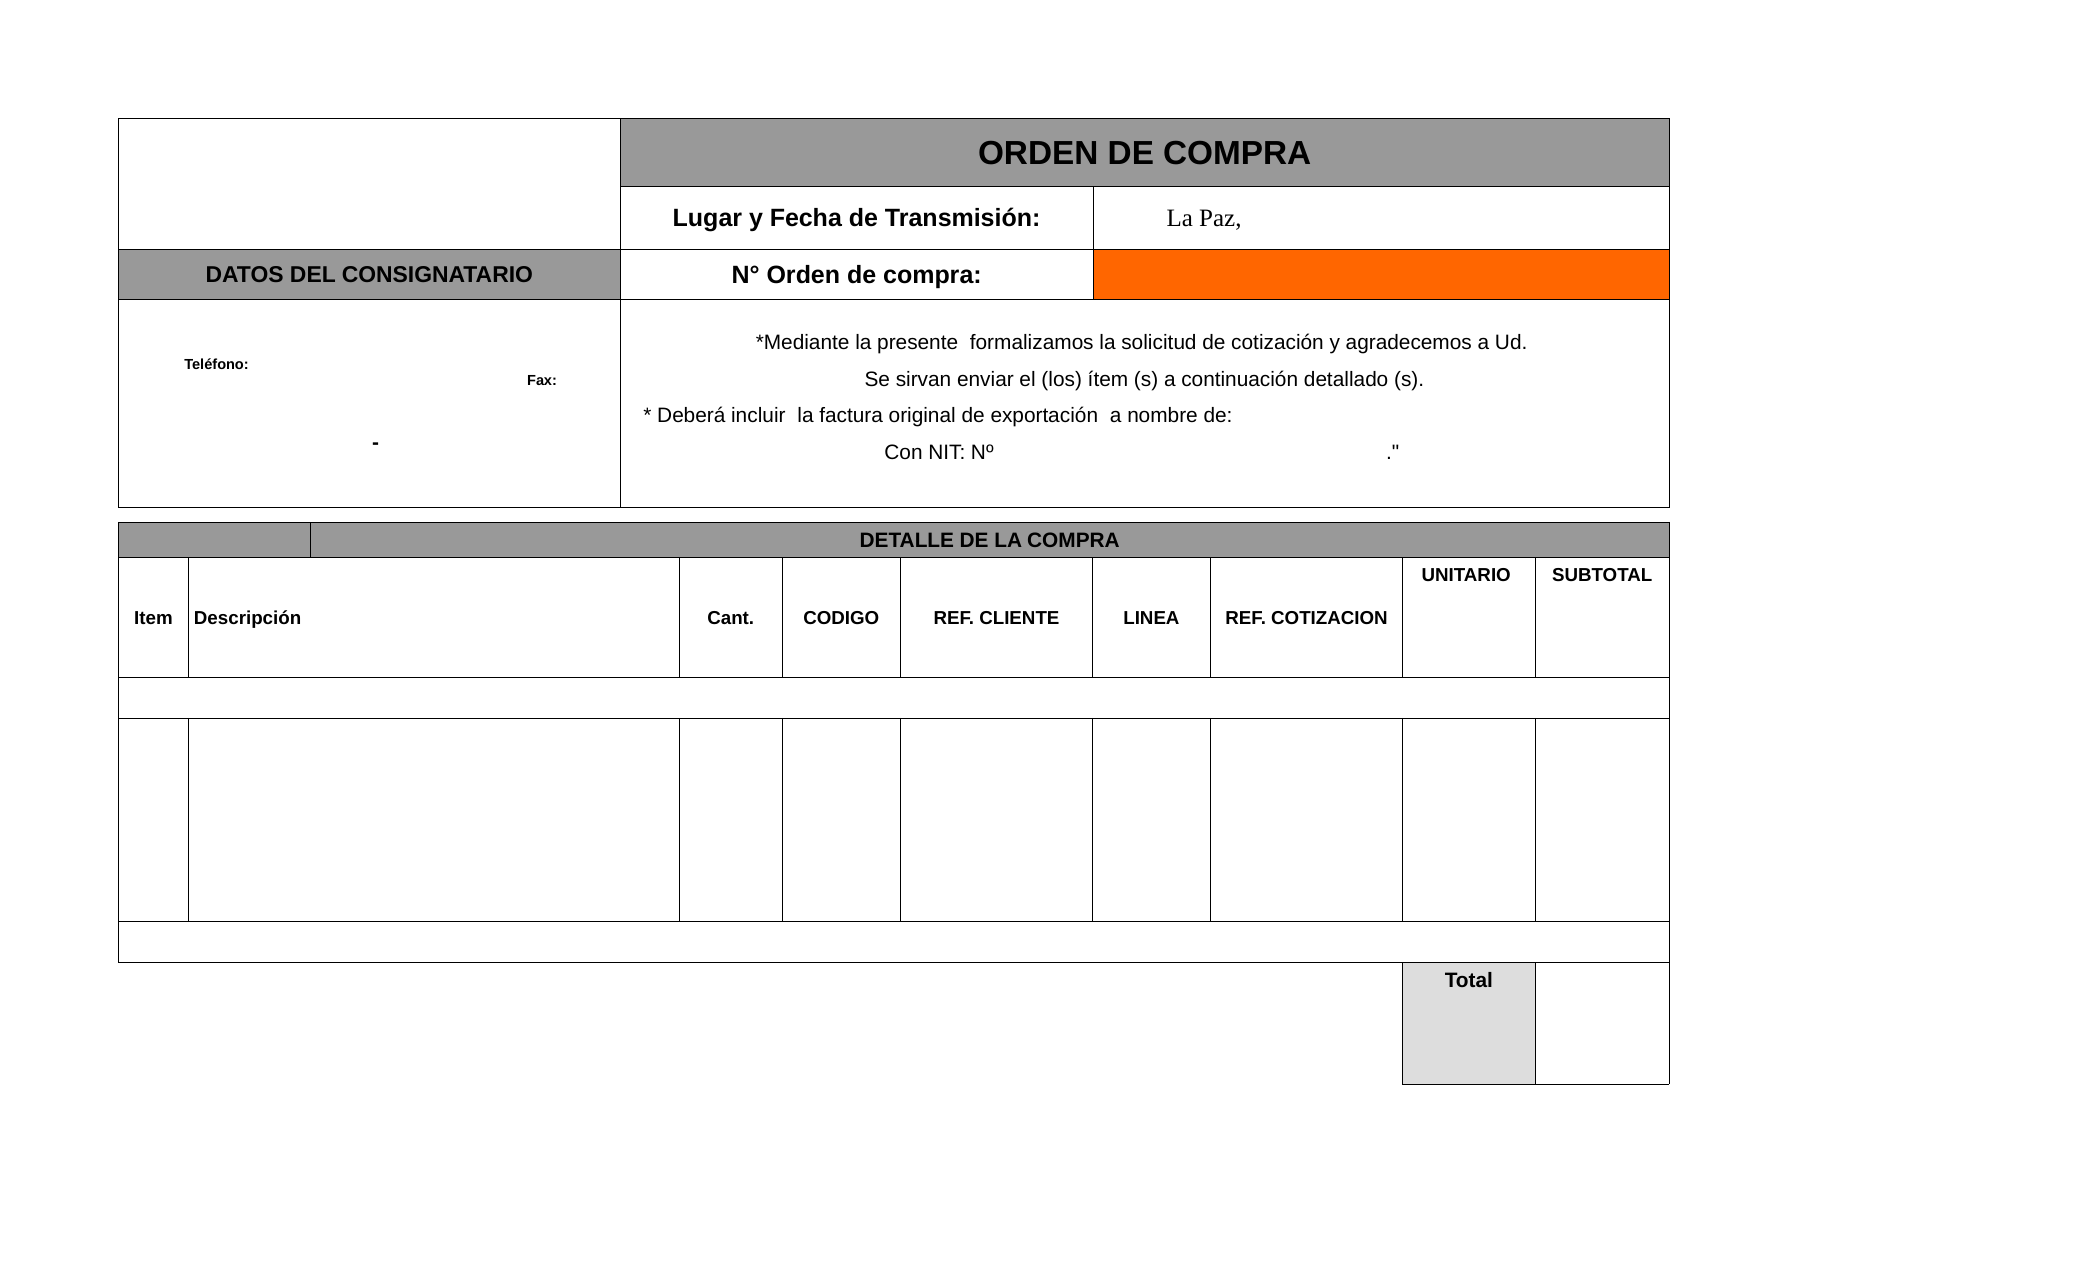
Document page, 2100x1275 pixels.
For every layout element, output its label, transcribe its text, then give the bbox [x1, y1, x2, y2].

table_cell <l.product_id.default_code> [783, 719, 900, 921]
table_cell [118, 963, 310, 1084]
table_cell La Paz, <date(objects[0].date_order)> [1094, 187, 1669, 249]
table_cell Item [119, 558, 188, 677]
table_cell REF. COTIZACION [1211, 558, 1402, 677]
table_cell <myset({'test':myget('test')+1})><myget('test')> [119, 719, 188, 921]
table_cell SUBTOTAL <objects[0].currency_id.name_on_report> [1536, 558, 1669, 677]
table_cell Total <objects[0].currency_id.name_on_report> [1403, 963, 1535, 1084]
table_header DETALLE DE LA COMPRA [311, 523, 1669, 557]
table_cell <objects[0].company_id.partner_id.name> <objects[0].company_id.partner_id.street> <objects[0].company_id.partner_id.street2> Teléfono: <objects[0].company_id.partner_id.phone> <if test="objects[0].company_id.partner_id.fax">Fax: <objects[0].company_id.partner_id.fax></if> <objects[0].company_id.partner_id.state_id.name>- <objects[0].company_id.partner_id.country_id.name> [119, 300, 620, 507]
table_cell </for> [119, 922, 1669, 962]
table_header [119, 523, 310, 557]
table_cell <l.brand> [1093, 719, 1210, 921]
table_cell REF. CLIENTE [901, 558, 1092, 677]
table_header [119, 119, 620, 249]
table_cell LINEA [1093, 558, 1210, 677]
table_cell <int(l.product_qty)> [680, 719, 782, 921]
table_cell UNITARIO <objects[0].currency_id.name_on_report> [1403, 558, 1535, 677]
table_cell <"%.2f" % o.amount_total> [1536, 963, 1669, 1084]
table_cell <for each="l in objects[0].order_line"> [119, 678, 1669, 718]
table_cell [310, 963, 1402, 1084]
table_cell Descripción [189, 558, 679, 677]
table_cell DATOS DEL CONSIGNATARIO [119, 250, 620, 299]
table_cell <l.ref_order> [1211, 719, 1402, 921]
table_cell Cant. [680, 558, 782, 677]
table_cell *Mediante la presente formalizamos la solicitud de cotización y agradecemos a Ud. Se sirvan enviar el (los) ítem (s) a continuación detallado (s). * Deberá incluir la factura original de exportación a nombre de: <objects[0].company_id.partner_id.name> Con NIT: Nº <objects[0].company_id.partner_id.nit>." [621, 300, 1669, 507]
table_cell <"%.2f" % l.price_unit> [1403, 719, 1535, 921]
table_cell <l.ref_partner> [901, 719, 1092, 921]
table_cell <objects[0].partner_ref> [1094, 250, 1669, 299]
table_cell CODIGO [783, 558, 900, 677]
table_cell N° Orden de compra: [621, 250, 1093, 299]
table_header ORDEN DE COMPRA [621, 119, 1669, 186]
table_cell <l.name> [189, 719, 679, 921]
table_cell <"%.2f" % l.price_total> [1536, 719, 1669, 921]
table_cell Lugar y Fecha de Transmisión: [621, 187, 1093, 249]
